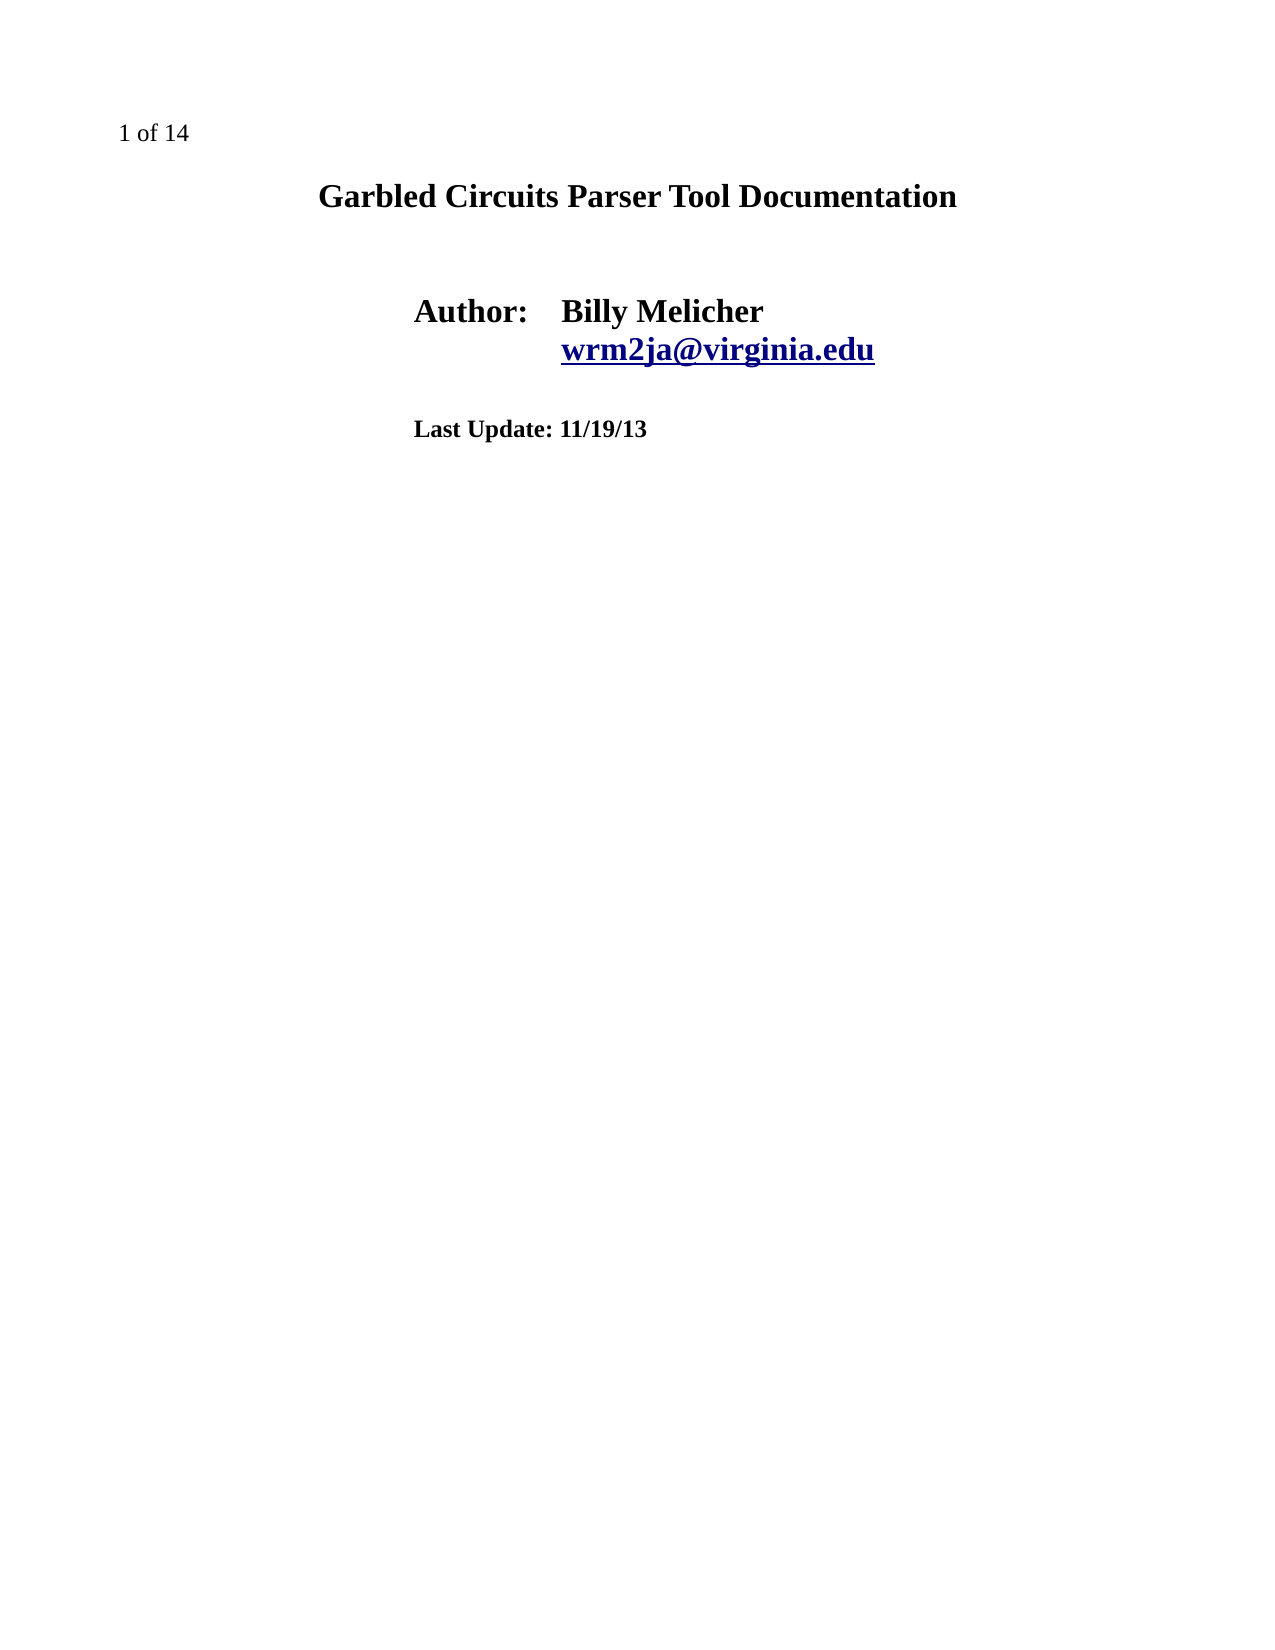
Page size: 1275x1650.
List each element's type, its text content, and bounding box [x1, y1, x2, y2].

text Author: Billy Melicher [118, 291, 1157, 330]
text wrm2ja@virginia.edu [118, 330, 1157, 368]
text Garbled Circuits Parser Tool Documentation [118, 176, 1157, 215]
text Last Update: 11/19/13 [118, 406, 1157, 445]
